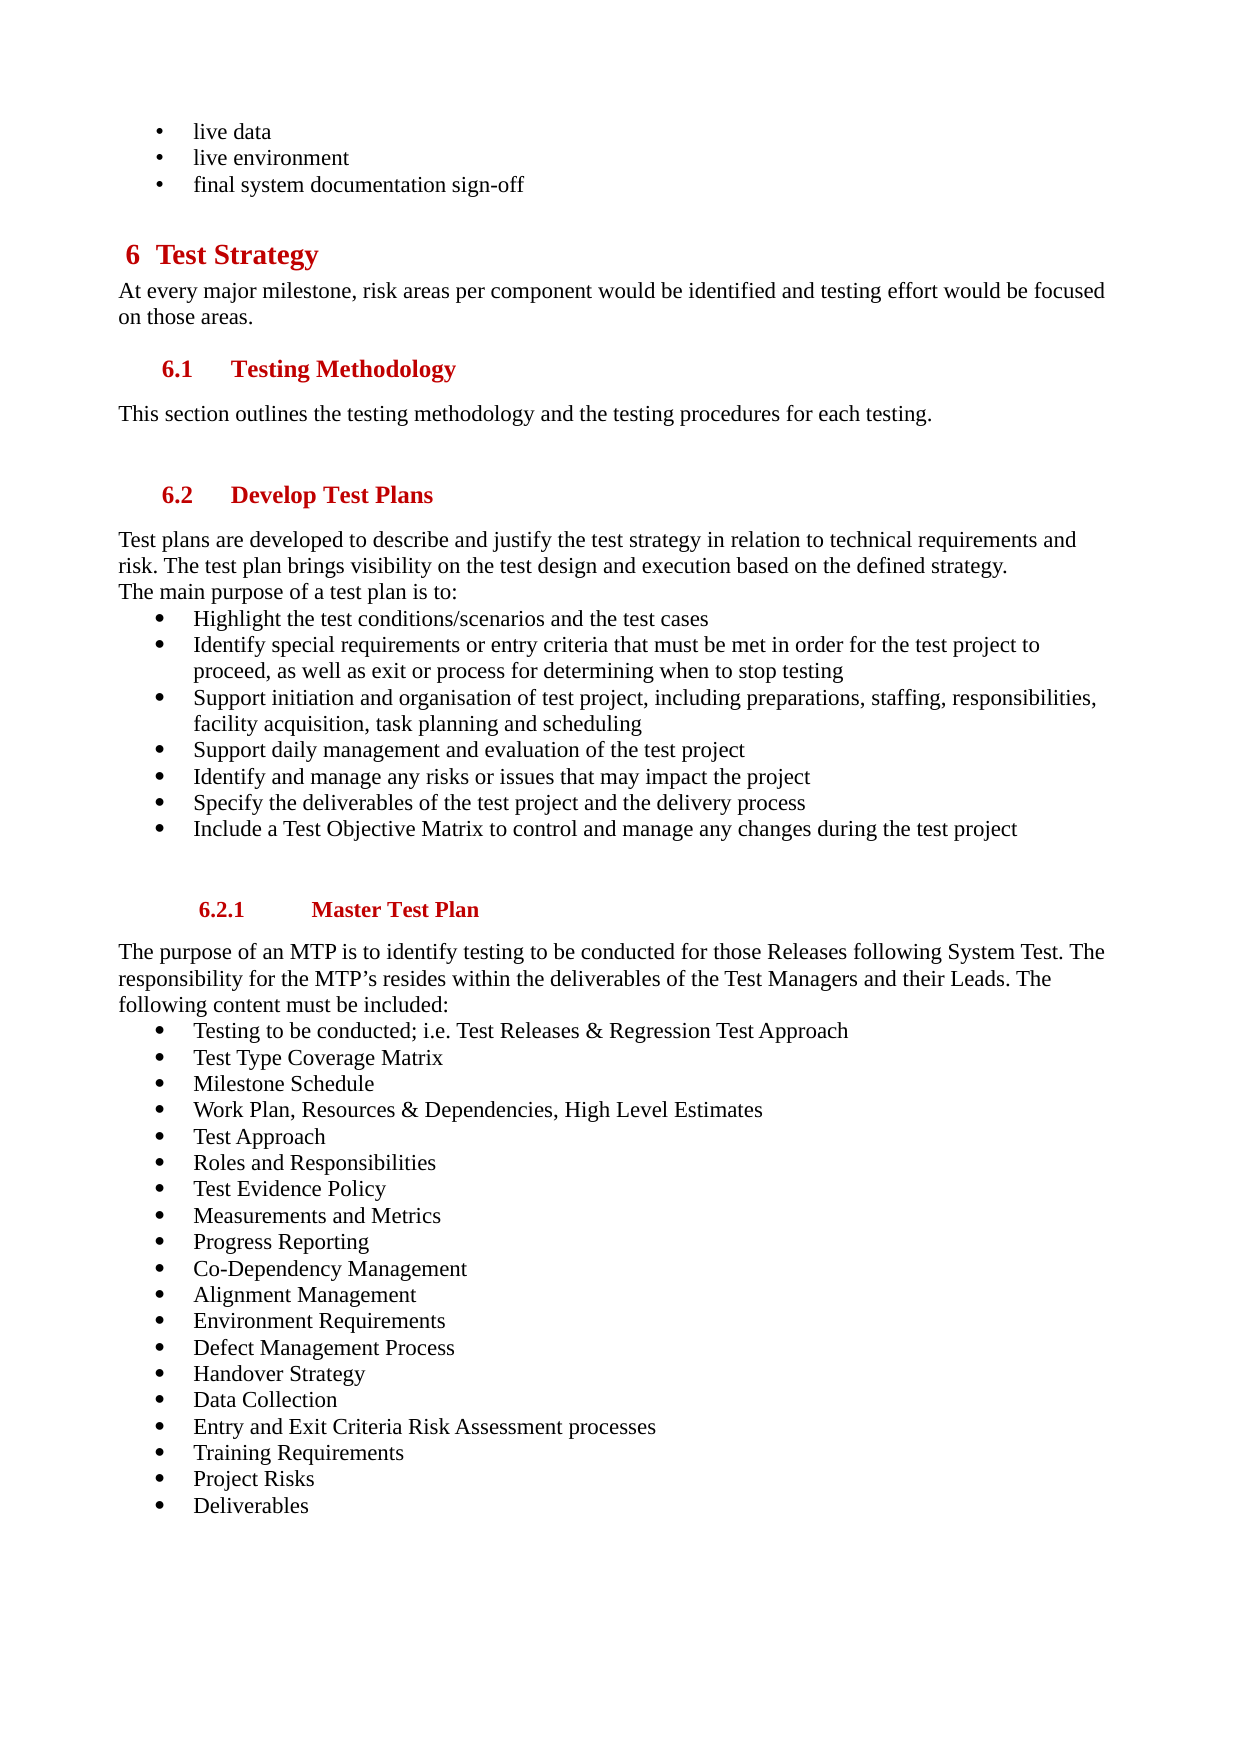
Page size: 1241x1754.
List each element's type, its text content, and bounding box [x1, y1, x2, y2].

list Identify special requirements or entry criteria that must be met in order for the test project to proceed, as well as exit or process for determining when to stop testing [156, 631, 1122, 684]
list Deliverables [156, 1492, 1122, 1518]
list Milestone Schedule [156, 1070, 1122, 1096]
list Entry and Exit Criteria Risk Assessment processes [156, 1413, 1122, 1439]
list Test Approach [156, 1123, 1122, 1149]
list Support initiation and organisation of test project, including preparations, staffing, responsibilities, facility acquisition, task planning and scheduling [156, 684, 1122, 736]
text This section outlines the testing methodology and the testing procedures for each testing. [118, 400, 1122, 426]
list Test Type Coverage Matrix [156, 1044, 1122, 1070]
list Work Plan, Resources & Dependencies, High Level Estimates [156, 1096, 1122, 1123]
subtitle Develop Test Plans [155, 480, 1122, 509]
list Specify the deliverables of the test project and the delivery process [156, 789, 1122, 816]
list Defect Management Process [156, 1334, 1122, 1360]
list Handover Strategy [156, 1360, 1122, 1386]
text The main purpose of a test plan is to: [118, 578, 1122, 605]
list Roles and Responsibilities [156, 1149, 1122, 1176]
list Identify and manage any risks or issues that may impact the project [156, 763, 1122, 789]
list live data [156, 118, 1122, 144]
list Support daily management and evaluation of the test project [156, 736, 1122, 763]
list Measurements and Metrics [156, 1202, 1122, 1228]
list live environment [156, 144, 1122, 171]
list Test Evidence Policy [156, 1176, 1122, 1202]
subtitle Test Strategy [118, 237, 1122, 271]
text The purpose of an MTP is to identify testing to be conducted for those Releases following System Test. The responsibility for the MTP’s resides within the deliverables of the Test Managers and their Leads. The following content must be included: [118, 938, 1122, 1017]
subtitle Testing Methodology [155, 354, 1122, 383]
subtitle Master Test Plan [193, 896, 1122, 922]
list Testing to be conducted; i.e. Test Releases & Regression Test Approach [156, 1017, 1122, 1044]
list final system documentation sign-off [156, 171, 1122, 197]
text Test plans are developed to describe and justify the test strategy in relation to technical requirements and risk. The test plan brings visibility on the test design and execution based on the defined strategy. [118, 526, 1122, 578]
list Highlight the test conditions/scenarios and the test cases [156, 605, 1122, 631]
subtitle At every major milestone, risk areas per component would be identified and testing effort would be focused on those areas. [118, 277, 1122, 329]
list Alignment Management [156, 1281, 1122, 1307]
list Co-Dependency Management [156, 1254, 1122, 1281]
list Include a Test Objective Matrix to control and manage any changes during the test project [156, 816, 1122, 842]
list Data Collection [156, 1386, 1122, 1413]
list Progress Reporting [156, 1228, 1122, 1254]
list Environment Requirements [156, 1307, 1122, 1334]
list Training Requirements [156, 1439, 1122, 1465]
list Project Risks [156, 1465, 1122, 1492]
